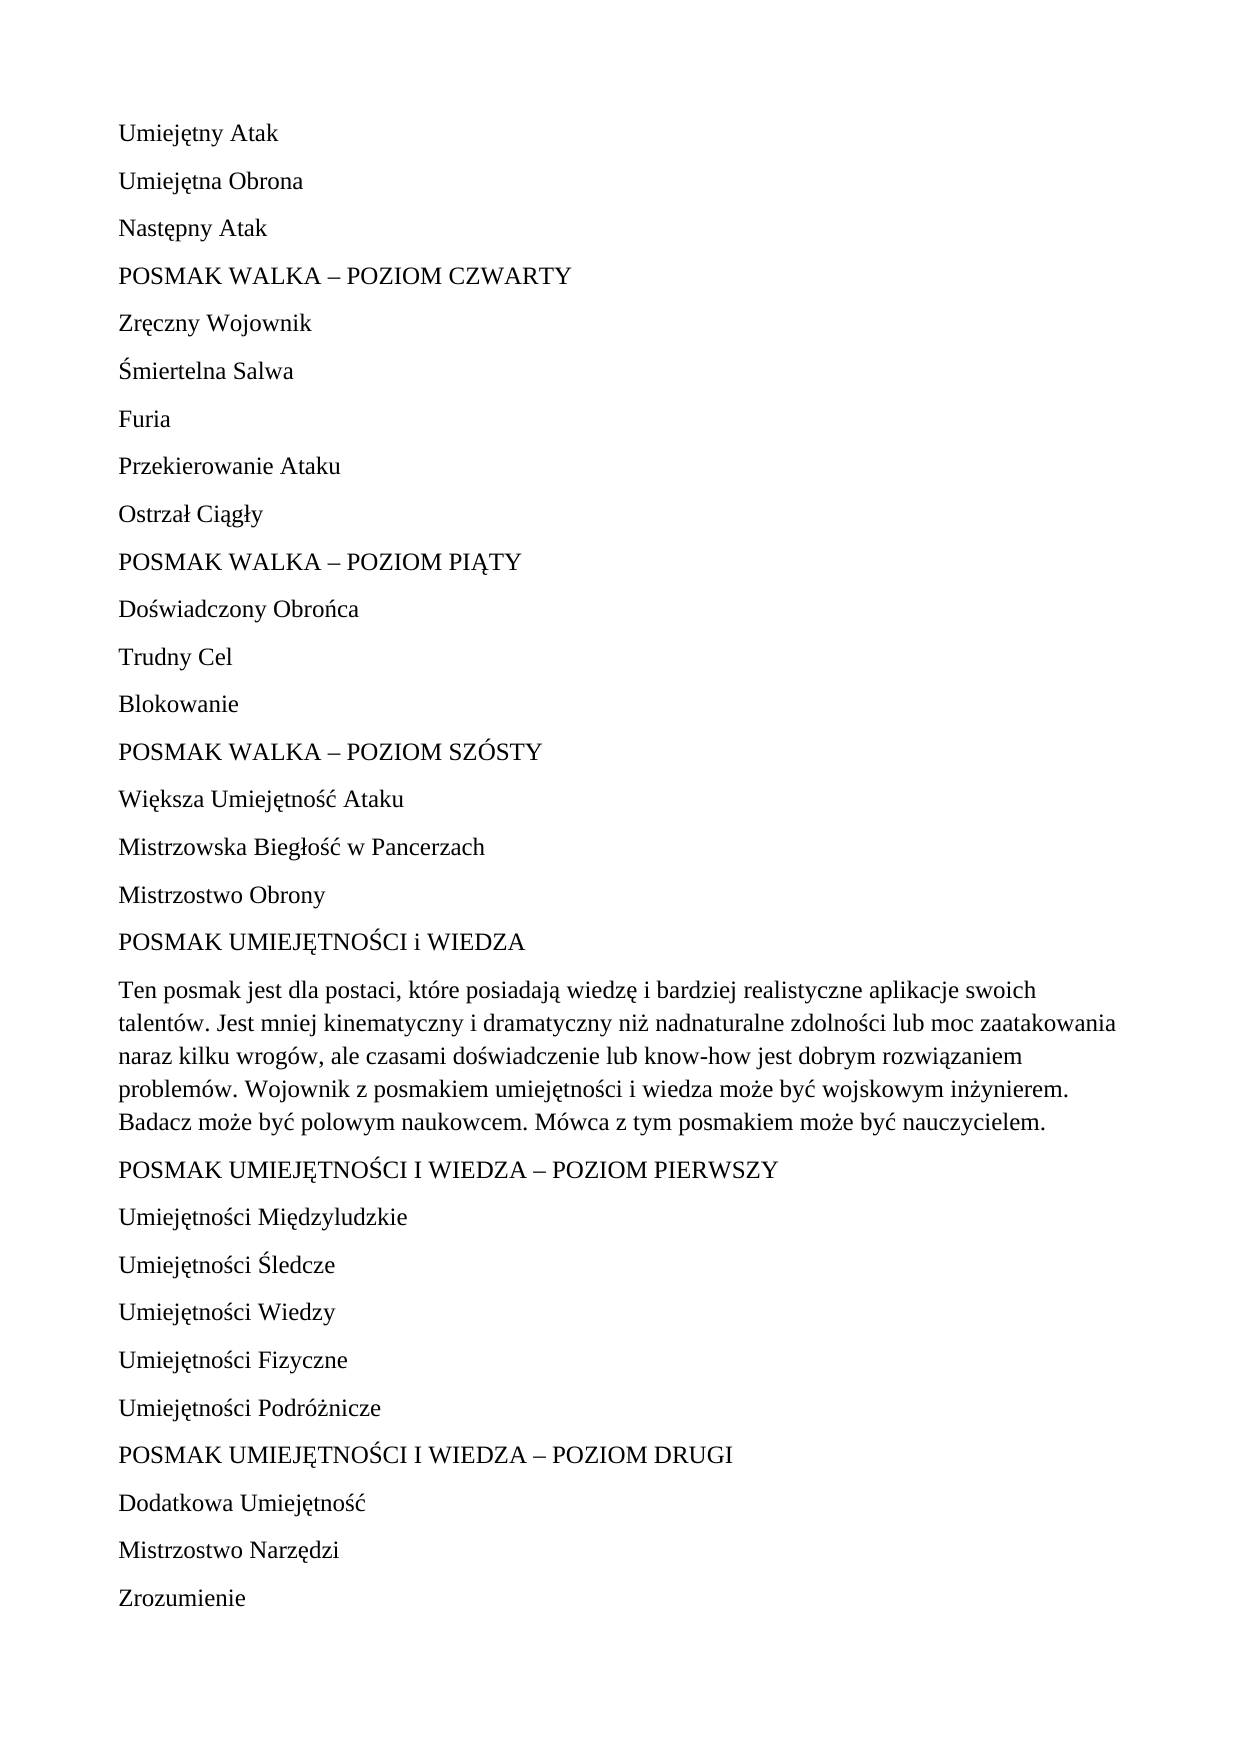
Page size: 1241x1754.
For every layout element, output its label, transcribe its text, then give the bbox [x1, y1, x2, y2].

text Blokowanie [118, 689, 1122, 718]
text Trudny Cel [118, 642, 1122, 671]
text Zręczny Wojownik [118, 308, 1122, 337]
text Przekierowanie Ataku [118, 451, 1122, 480]
text POSMAK UMIEJĘTNOŚCI I WIEDZA – POZIOM PIERWSZY [118, 1155, 1122, 1183]
text Doświadczony Obrońca [118, 594, 1122, 623]
text Ostrzał Ciągły [118, 499, 1122, 528]
text Umiejętności Podróżnicze [118, 1393, 1122, 1421]
text POSMAK WALKA – POZIOM SZÓSTY [118, 737, 1122, 766]
text Mistrzostwo Narzędzi [118, 1536, 1122, 1564]
text Umiejętności Międzyludzkie [118, 1202, 1122, 1231]
text Umiejętności Wiedzy [118, 1297, 1122, 1326]
text Umiejętna Obrona [118, 166, 1122, 194]
text Umiejętny Atak [118, 118, 1122, 147]
text Następny Atak [118, 213, 1122, 242]
text Większa Umiejętność Ataku [118, 784, 1122, 813]
text Zrozumienie [118, 1583, 1122, 1612]
text Umiejętności Fizyczne [118, 1345, 1122, 1374]
text Umiejętności Śledcze [118, 1250, 1122, 1279]
text POSMAK UMIEJĘTNOŚCI i WIEDZA [118, 927, 1122, 956]
text Ten posmak jest dla postaci, które posiadają wiedzę i bardziej realistyczne aplikacje swoich talentów. Jest mniej kinematyczny i dramatyczny niż nadnaturalne zdolności lub moc zaatakowania naraz kilku wrogów, ale czasami doświadczenie lub know-how jest dobrym rozwiązaniem problemów. Wojownik z posmakiem umiejętności i wiedza może być wojskowym inżynierem. Badacz może być polowym naukowcem. Mówca z tym posmakiem może być nauczycielem. [118, 975, 1122, 1136]
text Śmiertelna Salwa [118, 356, 1122, 385]
text Mistrzowska Biegłość w Pancerzach [118, 832, 1122, 861]
text POSMAK UMIEJĘTNOŚCI I WIEDZA – POZIOM DRUGI [118, 1440, 1122, 1469]
text POSMAK WALKA – POZIOM CZWARTY [118, 261, 1122, 290]
text Furia [118, 404, 1122, 432]
text POSMAK WALKA – POZIOM PIĄTY [118, 547, 1122, 575]
text Dodatkowa Umiejętność [118, 1488, 1122, 1517]
text Mistrzostwo Obrony [118, 880, 1122, 908]
